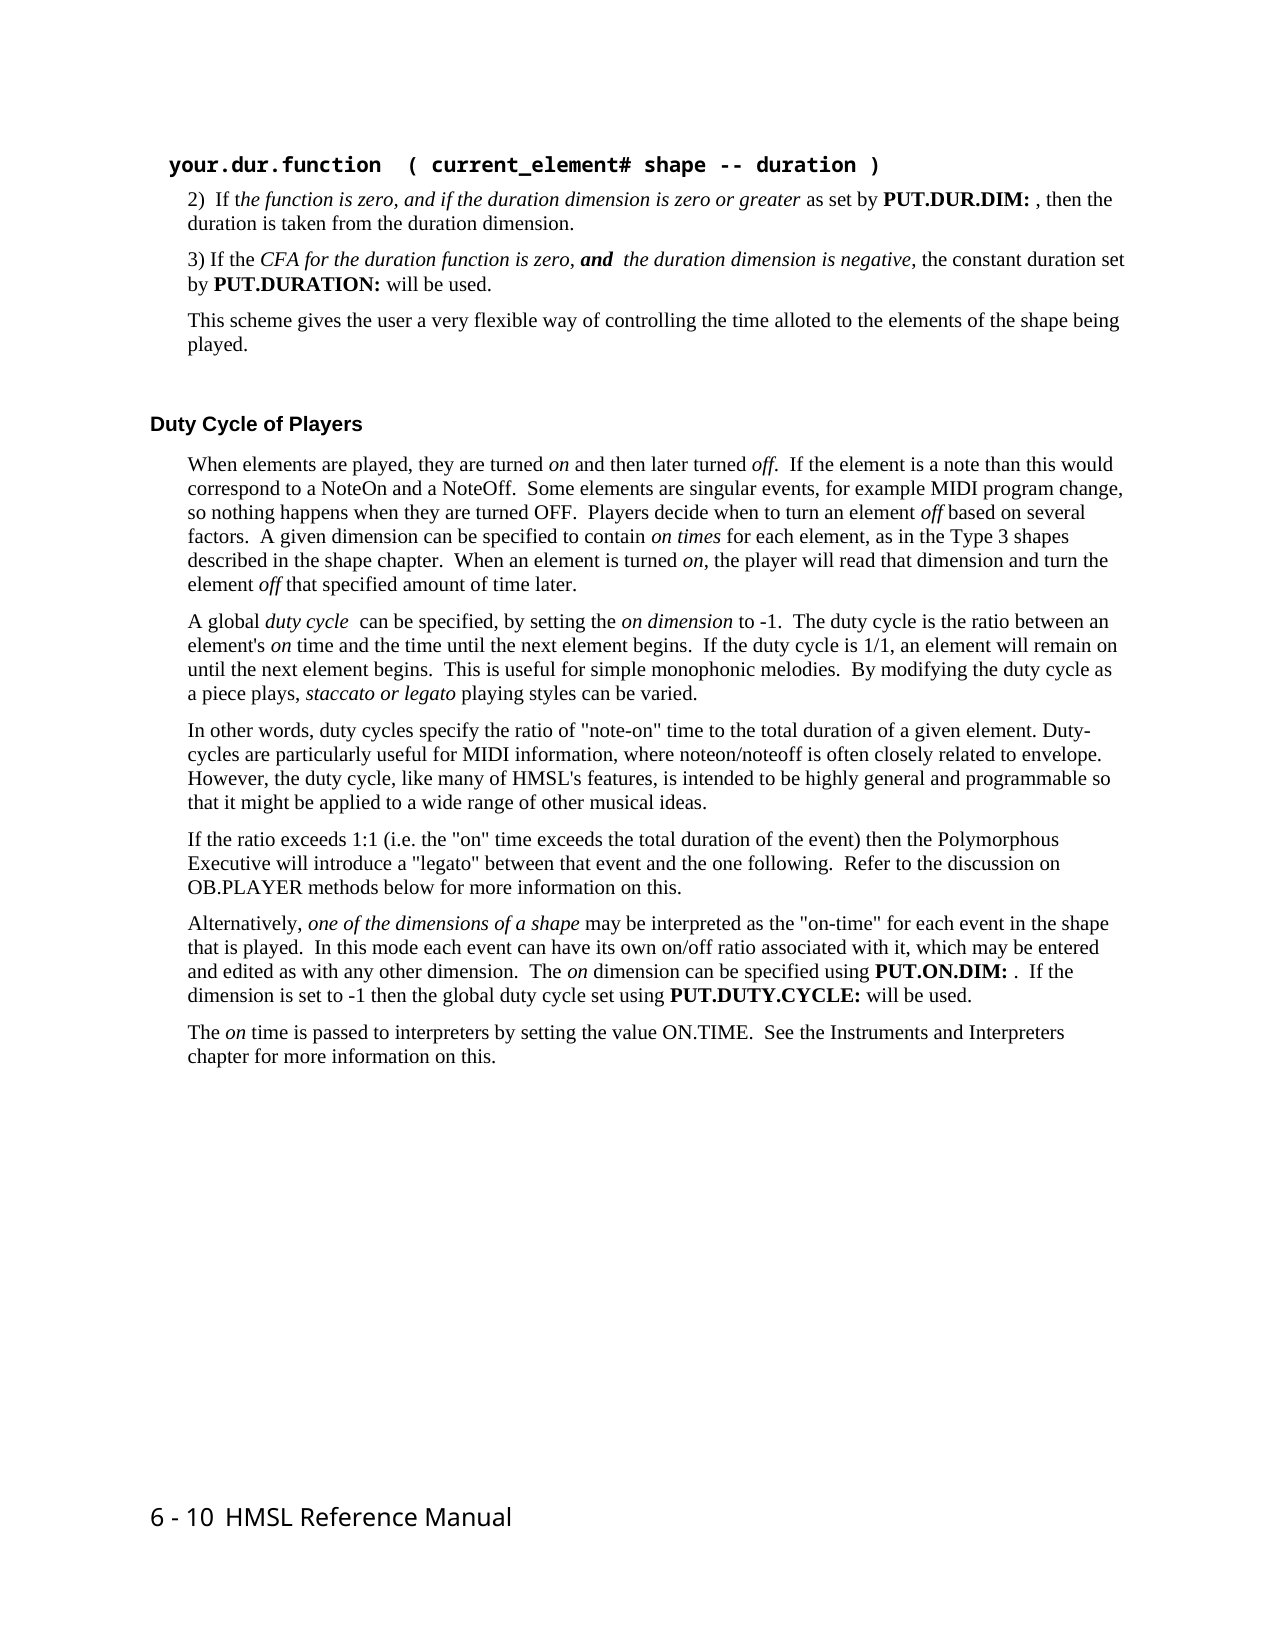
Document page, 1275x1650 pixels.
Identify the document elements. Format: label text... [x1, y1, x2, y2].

text When elements are played, they are turned on and then later turned off. If the element is a note than this would correspond to a NoteOn and a NoteOff. Some elements are singular events, for example MIDI program change, so nothing happens when they are turned OFF. Players decide when to turn an element off based on several factors. A given dimension can be specified to contain on times for each element, as in the Type 3 shapes described in the shape chapter. When an element is turned on, the player will read that dimension and turn the element off that specified amount of time later. [187, 452, 1125, 596]
text 3) If the CFA for the duration function is zero, and the duration dimension is negative, the constant duration set by PUT.DURATION: will be used. [187, 247, 1125, 296]
text A global duty cycle can be specified, by setting the on dimension to -1. The duty cycle is the ratio between an element's on time and the time until the next element begins. If the duty cycle is 1/1, an element will remain on until the next element begins. This is useful for simple monophonic melodies. By modifying the duty cycle as a piece plays, staccato or legato playing styles can be varied. [187, 609, 1125, 705]
text In other words, duty cycles specify the ratio of "note-on" time to the total duration of a given element. Duty-cycles are particularly useful for MIDI information, where noteon/noteoff is often closely related to envelope. However, the duty cycle, like many of HMSL's features, is intended to be highly general and programmable so that it might be applied to a wide range of other musical ideas. [187, 718, 1125, 814]
text If the ratio exceeds 1:1 (i.e. the "on" time exceeds the total duration of the event) then the Polymorphous Executive will introduce a "legato" between that event and the one following. Refer to the discussion on OB.PLAYER methods below for more information on this. [187, 826, 1125, 899]
subtitle Duty Cycle of Players [150, 411, 1125, 435]
text Alternatively, one of the dimensions of a shape may be interpreted as the "on-time" for each event in the shape that is played. In this mode each event can have its own on/off ratio associated with it, which may be entered and edited as with any other dimension. The on dimension can be specified using PUT.ON.DIM: . If the dimension is set to -1 then the global duty cycle set using PUT.DUTY.CYCLE: will be used. [187, 911, 1125, 1007]
text your.dur.function ( current_element# shape -- duration ) [169, 150, 1200, 178]
text 2) If the function is zero, and if the duration dimension is zero or greater as set by PUT.DUR.DIM: , then the duration is taken from the duration dimension. [187, 187, 1125, 235]
text The on time is passed to interpreters by setting the value ON.TIME. See the Instruments and Interpreters chapter for more information on this. [187, 1020, 1125, 1068]
text This scheme gives the user a very flexible way of controlling the time alloted to the elements of the shape being played. [187, 308, 1125, 356]
